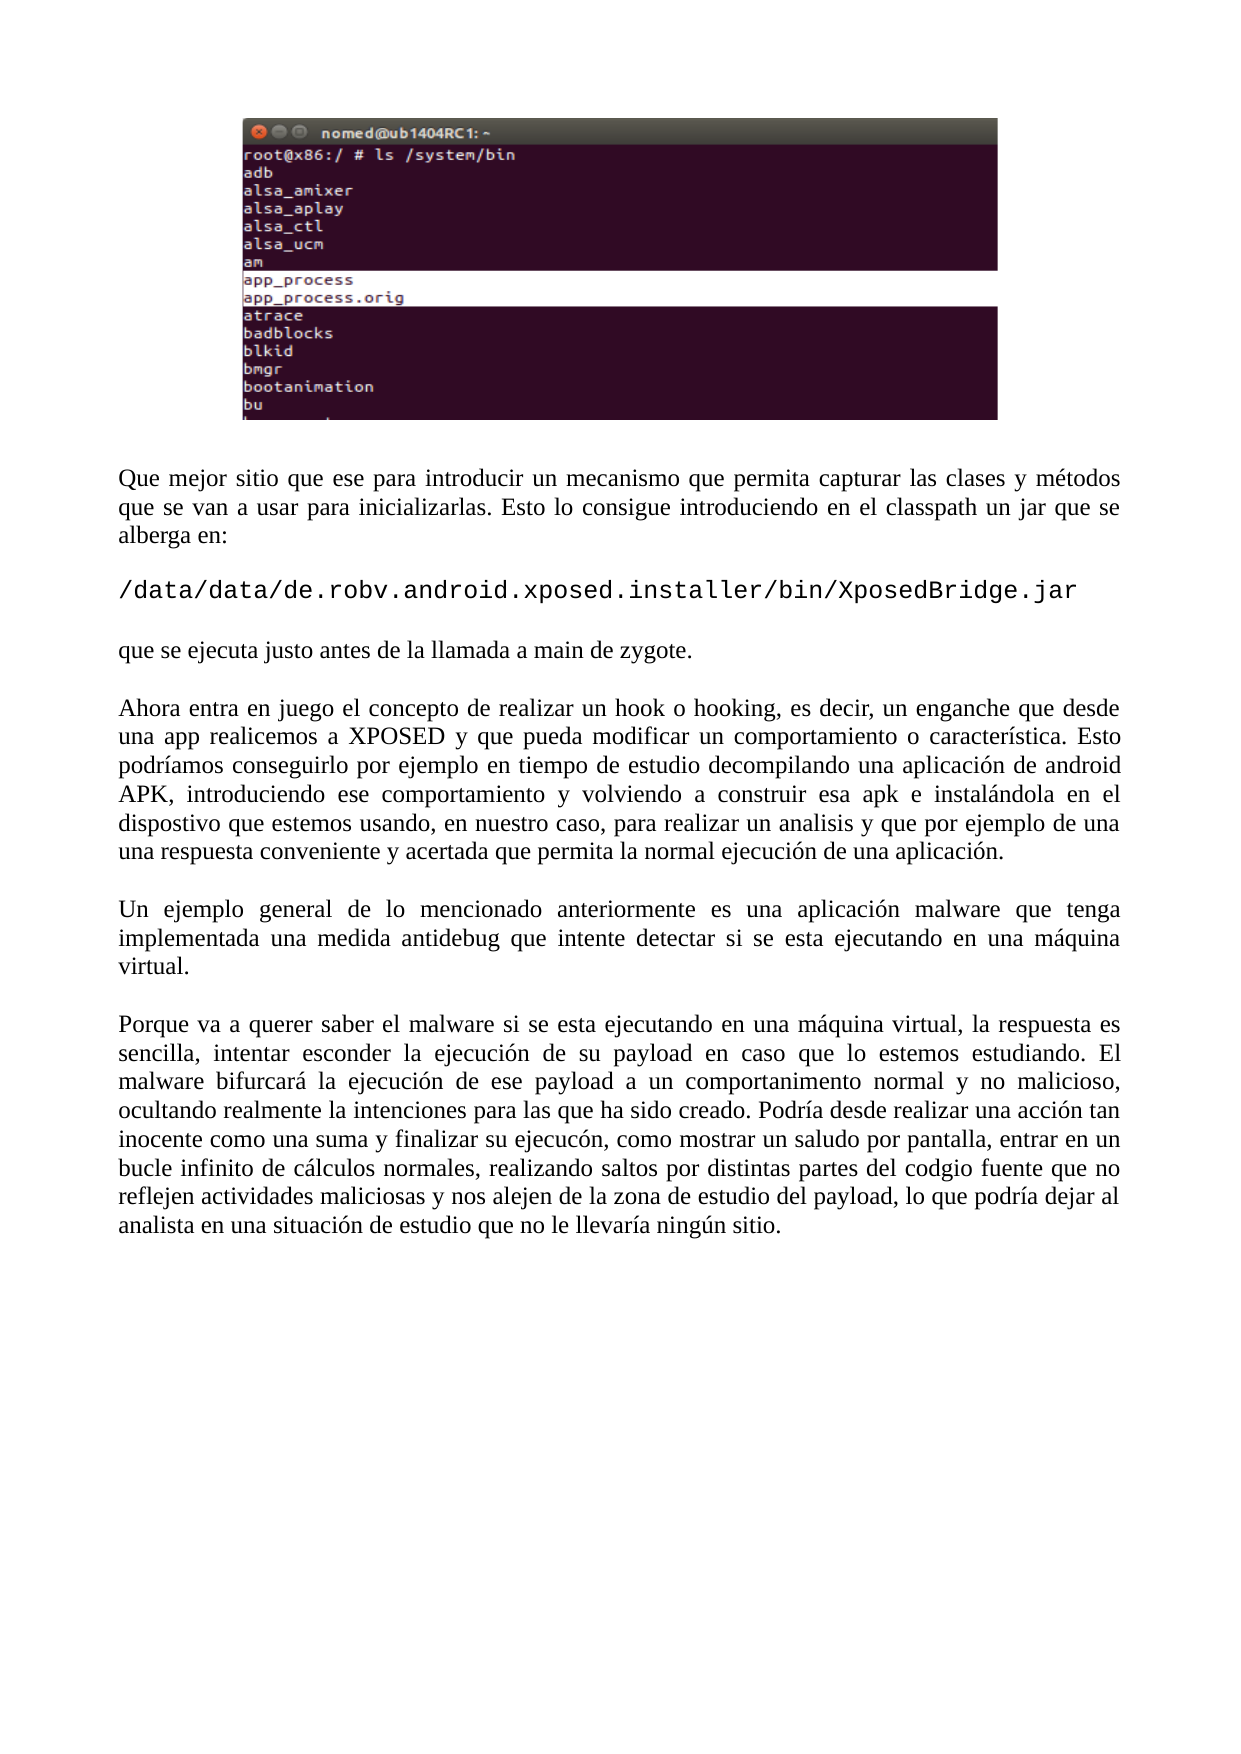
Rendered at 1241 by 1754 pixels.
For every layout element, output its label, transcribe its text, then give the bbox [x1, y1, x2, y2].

text Que mejor sitio que ese para introducir un mecanismo que permita capturar las clases y métodos que se van a usar para inicializarlas. Esto lo consigue introduciendo en el classpath un jar que se alberga en: [118, 463, 1122, 549]
text Ahora entra en juego el concepto de realizar un hook o hooking, es decir, un enganche que desde una app realicemos a XPOSED y que pueda modificar un comportamiento o característica. Esto podríamos conseguirlo por ejemplo en tiempo de estudio decompilando una aplicación de android APK, introduciendo ese comportamiento y volviendo a construir esa apk e instalándola en el dispostivo que estemos usando, en nuestro caso, para realizar un analisis y que por ejemplo de una una respuesta conveniente y acertada que permita la normal ejecución de una aplicación. [118, 693, 1122, 865]
picture [242, 118, 998, 420]
text que se ejecuta justo antes de la llamada a main de zygote. [118, 635, 1122, 664]
text Un ejemplo general de lo mencionado anteriormente es una aplicación malware que tenga implementada una medida antidebug que intente detectar si se esta ejecutando en una máquina virtual. [118, 894, 1122, 980]
text Porque va a querer saber el malware si se esta ejecutando en una máquina virtual, la respuesta es sencilla, intentar esconder la ejecución de su payload en caso que lo estemos estudiando. El malware bifurcará la ejecución de ese payload a un comportanimento normal y no malicioso, ocultando realmente la intenciones para las que ha sido creado. Podría desde realizar una acción tan inocente como una suma y finalizar su ejecucón, como mostrar un saludo por pantalla, entrar en un bucle infinito de cálculos normales, realizando saltos por distintas partes del codgio fuente que no reflejen actividades maliciosas y nos alejen de la zona de estudio del payload, lo que podría dejar al analista en una situación de estudio que no le llevaría ningún sitio. [118, 1009, 1122, 1239]
text /data/data/de.robv.android.xposed.installer/bin/XposedBridge.jar [118, 578, 1122, 606]
